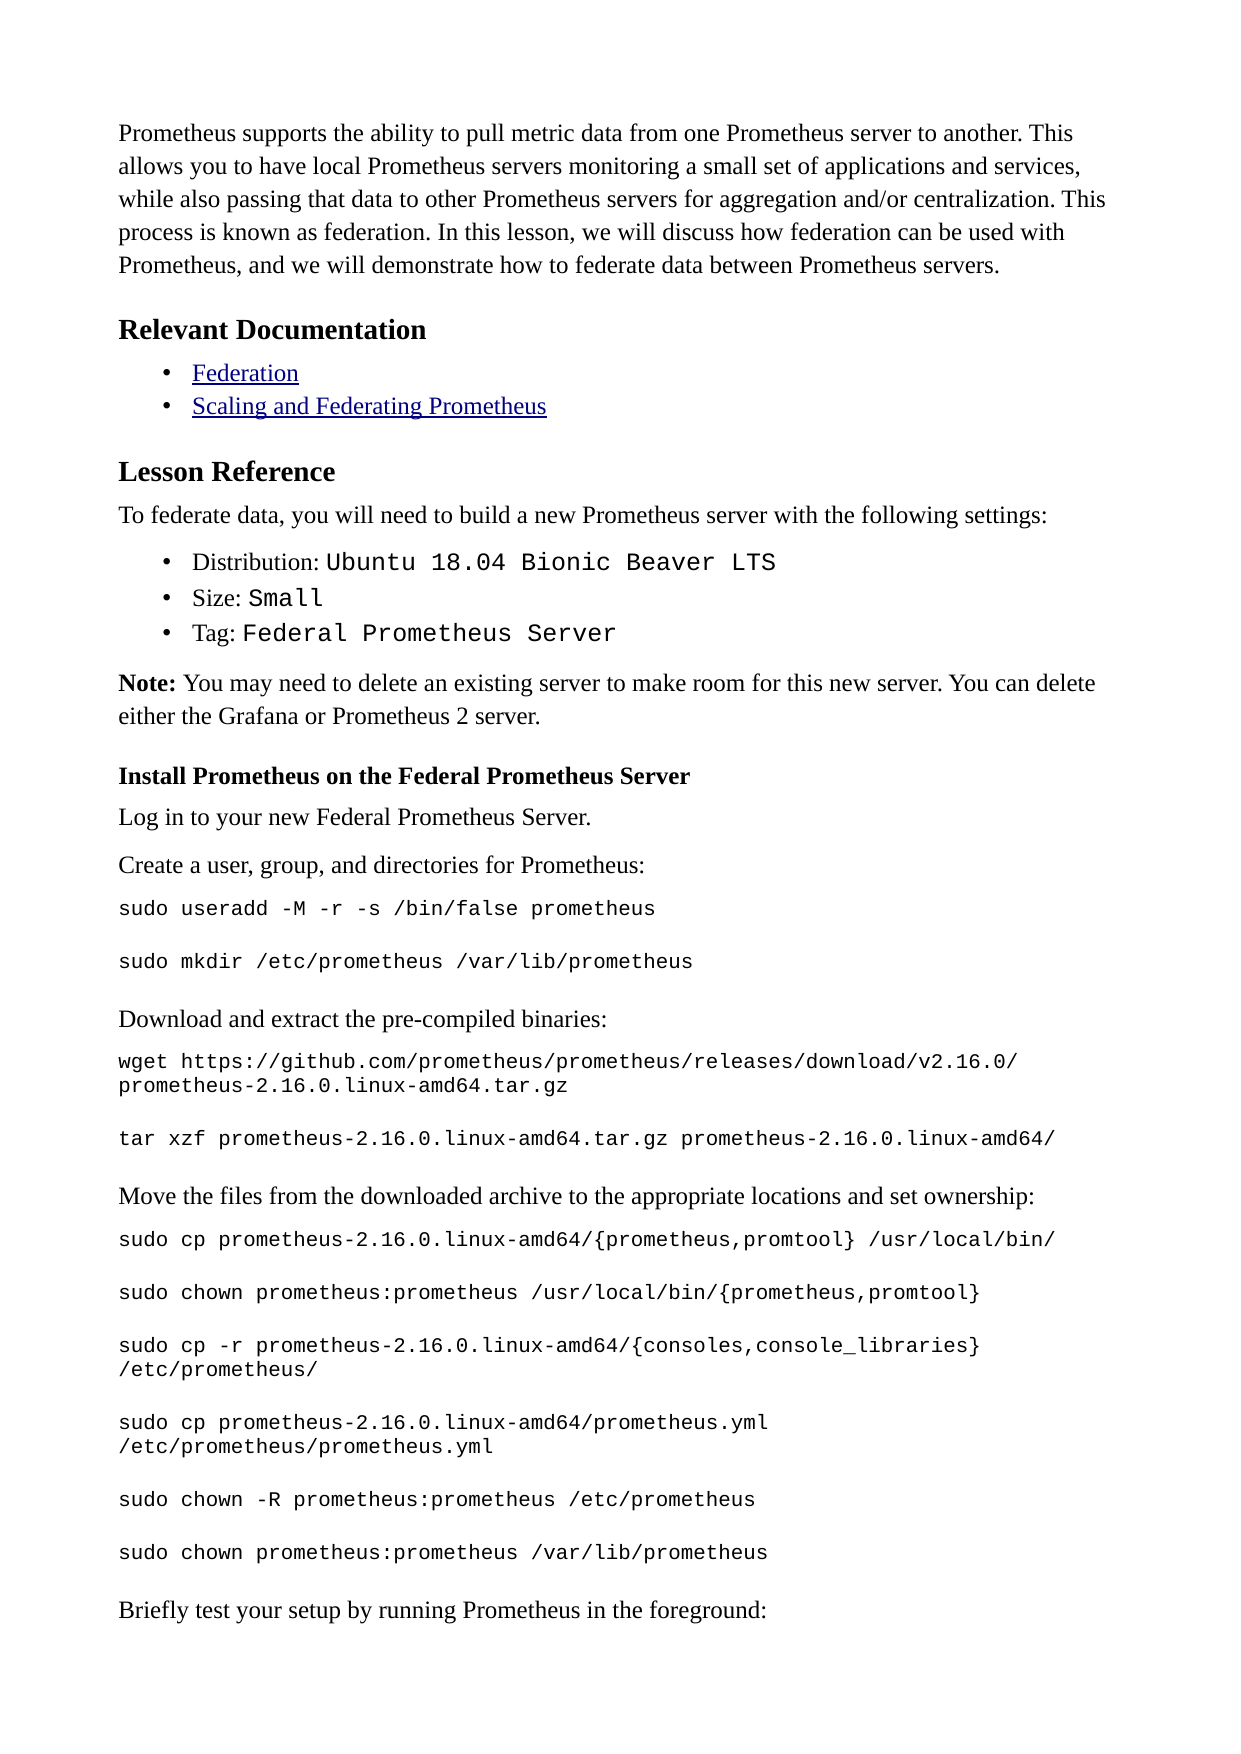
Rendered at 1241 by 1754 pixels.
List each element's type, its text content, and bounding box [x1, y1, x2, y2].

text Create a user, group, and directories for Prometheus: [118, 850, 1122, 879]
subtitle Install Prometheus on the Federal Prometheus Server [118, 761, 1122, 790]
text sudo chown -R prometheus:prometheus /etc/prometheus [118, 1489, 1122, 1512]
list Scaling and Federating Prometheus [162, 391, 1122, 420]
text Download and extract the pre-compiled binaries: [118, 1004, 1122, 1033]
subtitle Lesson Reference [118, 454, 1122, 487]
text wget https://github.com/prometheus/prometheus/releases/download/v2.16.0/prometheus-2.16.0.linux-amd64.tar.gz [118, 1052, 1122, 1099]
text Note: You may need to delete an existing server to make room for this new server. You can delete either the Grafana or Prometheus 2 server. [118, 668, 1122, 730]
text sudo mkdir /etc/prometheus /var/lib/prometheus [118, 951, 1122, 974]
list Size: Small [162, 583, 1122, 613]
text sudo chown prometheus:prometheus /var/lib/prometheus [118, 1542, 1122, 1566]
subtitle Relevant Documentation [118, 312, 1122, 346]
text tar xzf prometheus-2.16.0.linux-amd64.tar.gz prometheus-2.16.0.linux-amd64/ [118, 1128, 1122, 1152]
list Distribution: Ubuntu 18.04 Bionic Beaver LTS [162, 547, 1122, 578]
text sudo cp prometheus-2.16.0.linux-amd64/{prometheus,promtool} /usr/local/bin/ [118, 1229, 1122, 1253]
text sudo cp -r prometheus-2.16.0.linux-amd64/{consoles,console_libraries} /etc/prometheus/ [118, 1335, 1122, 1383]
text To federate data, you will need to build a new Prometheus server with the following settings: [118, 500, 1122, 528]
text sudo chown prometheus:prometheus /usr/local/bin/{prometheus,promtool} [118, 1282, 1122, 1306]
list Tag: Federal Prometheus Server [162, 618, 1122, 649]
list Federation [162, 358, 1122, 387]
text Move the files from the downloaded archive to the appropriate locations and set ownership: [118, 1181, 1122, 1210]
text Log in to your new Federal Prometheus Server. [118, 802, 1122, 831]
text Briefly test your setup by running Prometheus in the foreground: [118, 1595, 1122, 1624]
text sudo cp prometheus-2.16.0.linux-amd64/prometheus.yml /etc/prometheus/prometheus.yml [118, 1412, 1122, 1459]
text sudo useradd -M -r -s /bin/false prometheus [118, 898, 1122, 921]
text Prometheus supports the ability to pull metric data from one Prometheus server to another. This allows you to have local Prometheus servers monitoring a small set of applications and services, while also passing that data to other Prometheus servers for aggregation and/or centralization. This process is known as federation. In this lesson, we will discuss how federation can be used with Prometheus, and we will demonstrate how to federate data between Prometheus servers. [118, 118, 1122, 279]
